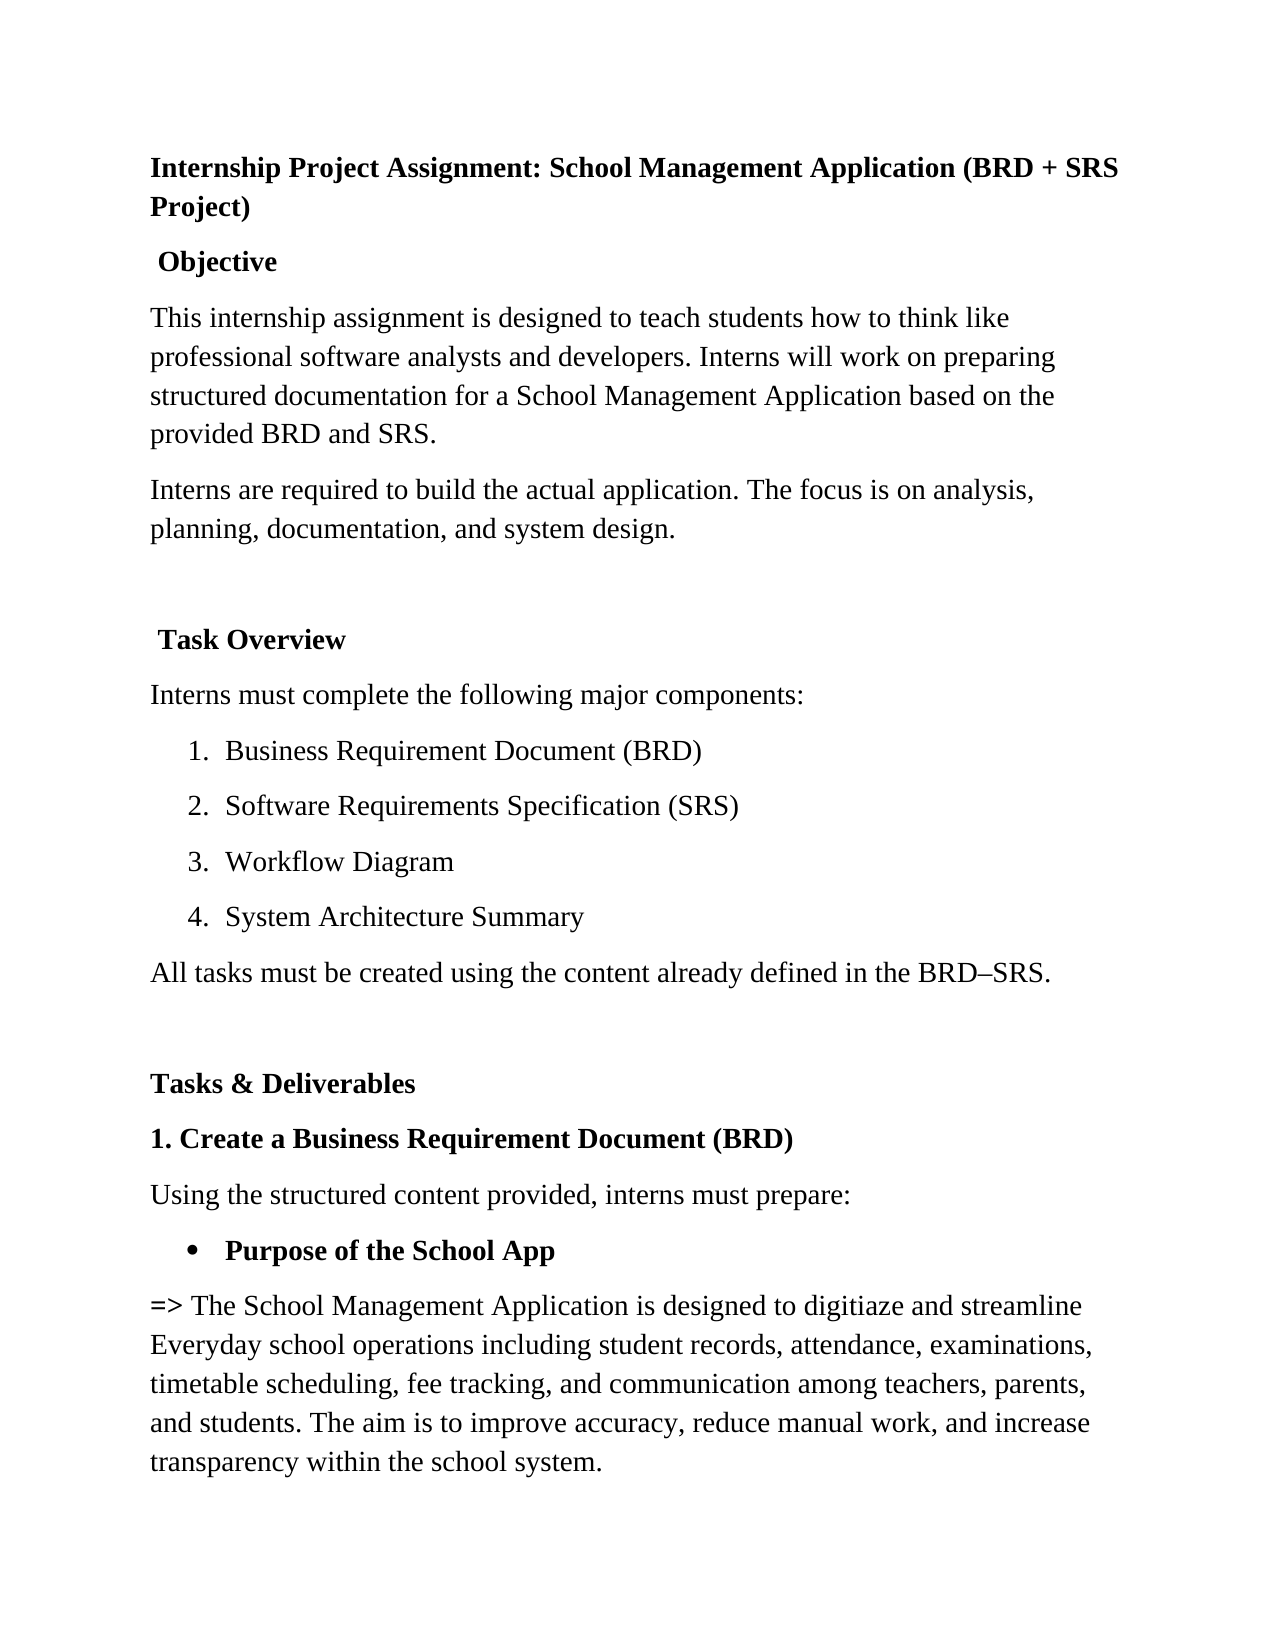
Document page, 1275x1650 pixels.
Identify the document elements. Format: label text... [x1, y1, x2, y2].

list Purpose of the School App [187, 1233, 1125, 1266]
text Interns are required to build the actual application. The focus is on analysis, planning, documentation, and system design. [150, 472, 1125, 544]
list Business Requirement Document (BRD) [187, 733, 1125, 766]
text Task Overview [150, 622, 1125, 655]
text All tasks must be created using the content already defined in the BRD–SRS. [150, 955, 1125, 988]
text This internship assignment is designed to teach students how to think like professional software analysts and developers. Interns will work on preparing structured documentation for a School Management Application based on the provided BRD and SRS. [150, 300, 1125, 450]
text Interns must complete the following major components: [150, 677, 1125, 711]
list Workflow Diagram [187, 844, 1125, 877]
text 1. Create a Business Requirement Document (BRD) [150, 1122, 1125, 1155]
list Software Requirements Specification (SRS) [187, 788, 1125, 822]
text Internship Project Assignment: School Management Application (BRD + SRS Project) [150, 150, 1125, 222]
text Tasks & Deliverables [150, 1066, 1125, 1099]
text Using the structured content provided, interns must prepare: [150, 1177, 1125, 1211]
list System Architecture Summary [187, 899, 1125, 933]
text Objective [150, 244, 1125, 278]
text => The School Management Application is designed to digitiaze and streamline Everyday school operations including student records, attendance, examinations, timetable scheduling, fee tracking, and communication among teachers, parents, and students. The aim is to improve accuracy, reduce manual work, and increase transparency within the school system. [150, 1288, 1125, 1477]
